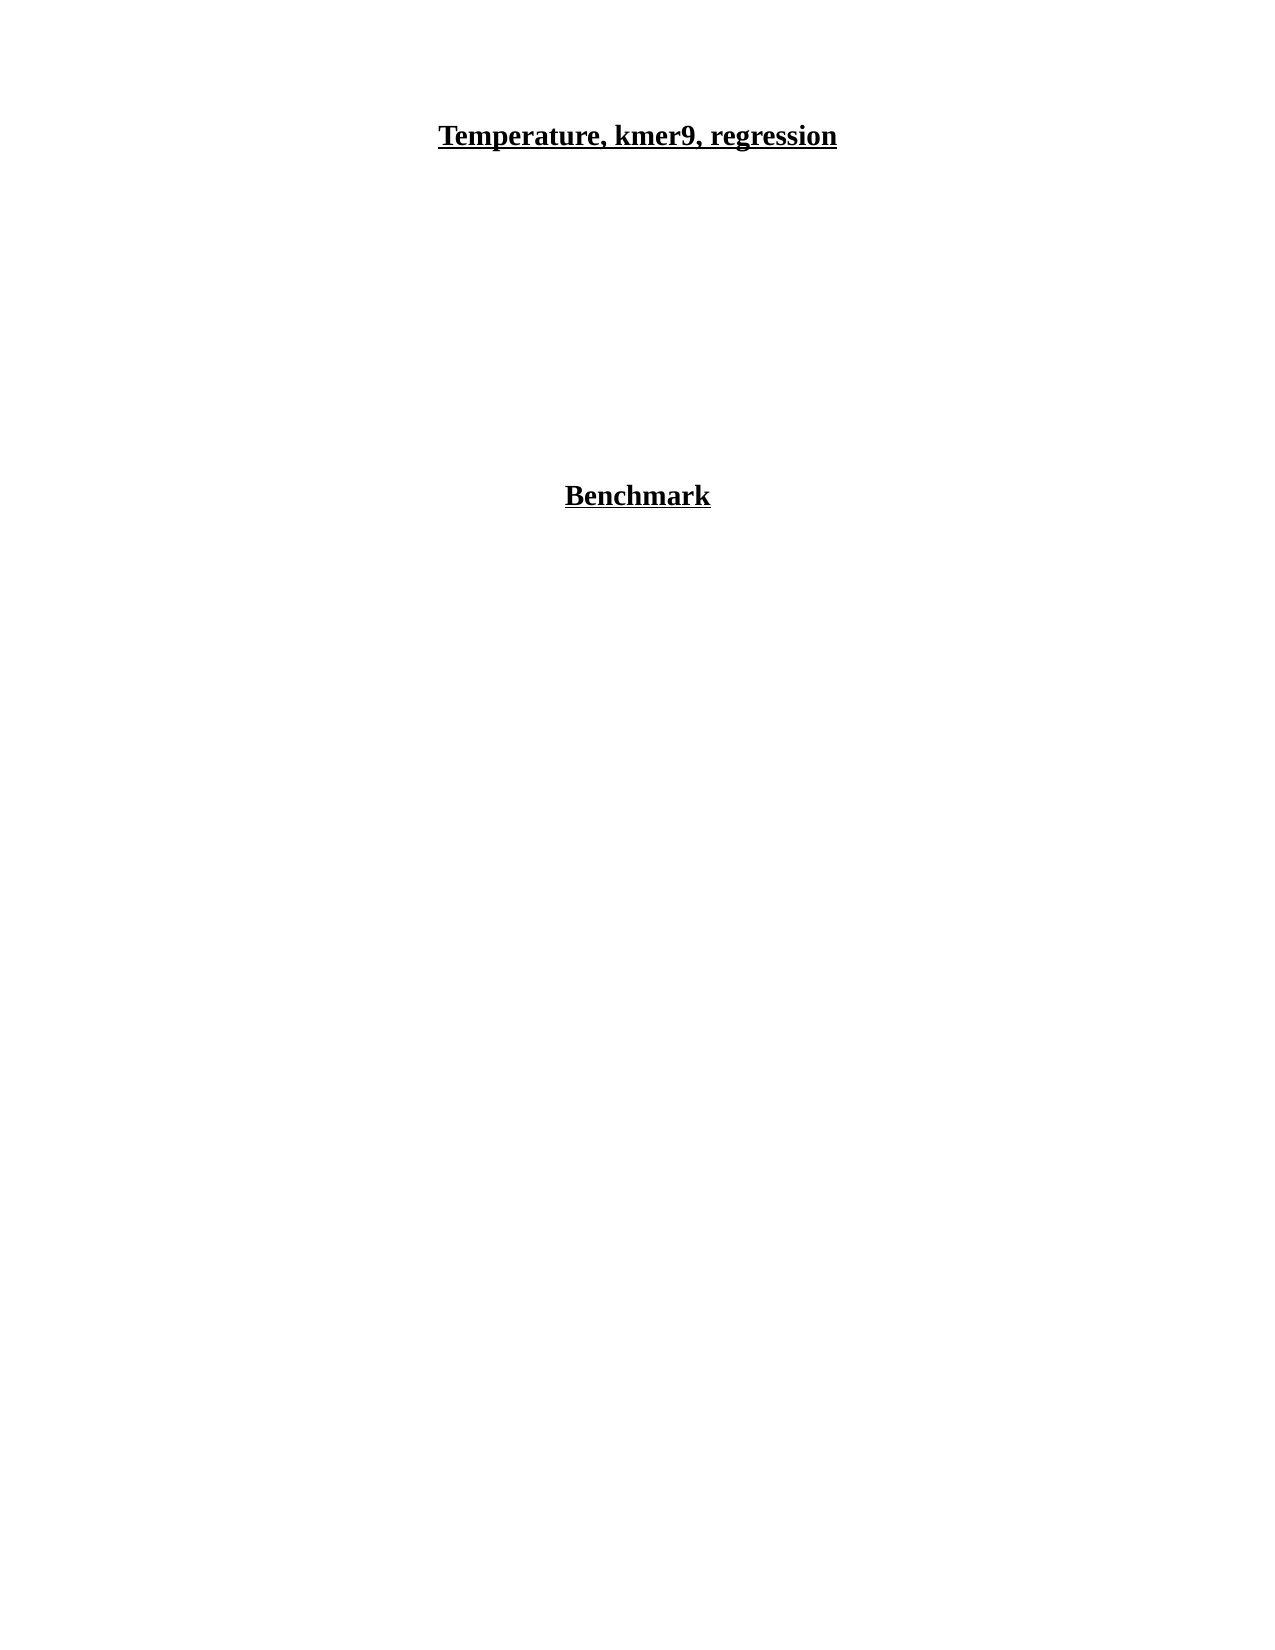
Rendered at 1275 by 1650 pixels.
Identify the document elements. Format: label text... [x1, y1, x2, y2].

text Temperature, kmer9, regression [118, 118, 1157, 152]
text Benchmark [118, 478, 1157, 511]
